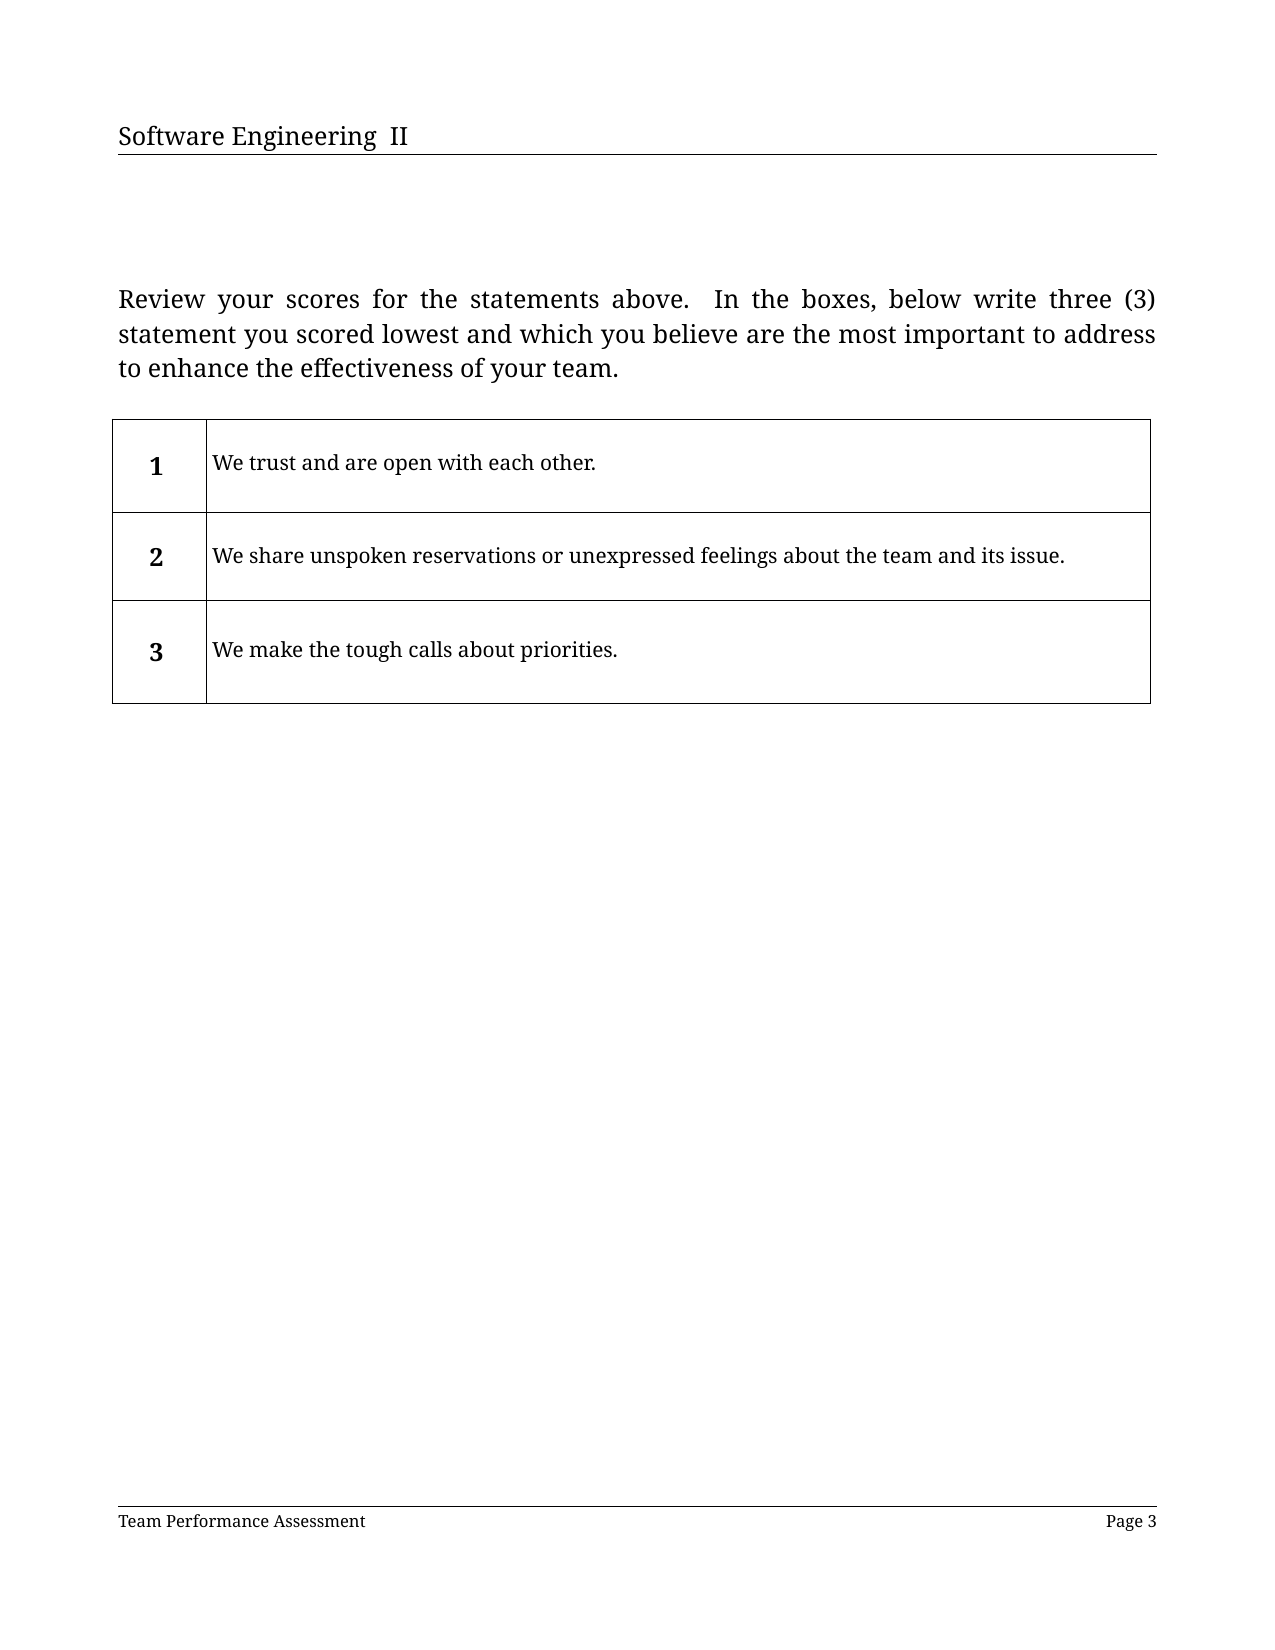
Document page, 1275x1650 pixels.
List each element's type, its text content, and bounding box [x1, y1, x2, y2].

table_cell 3 [113, 601, 206, 703]
table_header 1 [113, 420, 206, 512]
text Review your scores for the statements above. In the boxes, below write three (3) statement you scored lowest and which you believe are the most important to address to enhance the effectiveness of your team. [118, 282, 1157, 384]
table_cell We share unspoken reservations or unexpressed feelings about the team and its issue. [207, 513, 1150, 600]
table_cell 2 [113, 513, 206, 600]
table_header We trust and are open with each other. [207, 420, 1150, 512]
table_cell We make the tough calls about priorities. [207, 601, 1150, 703]
